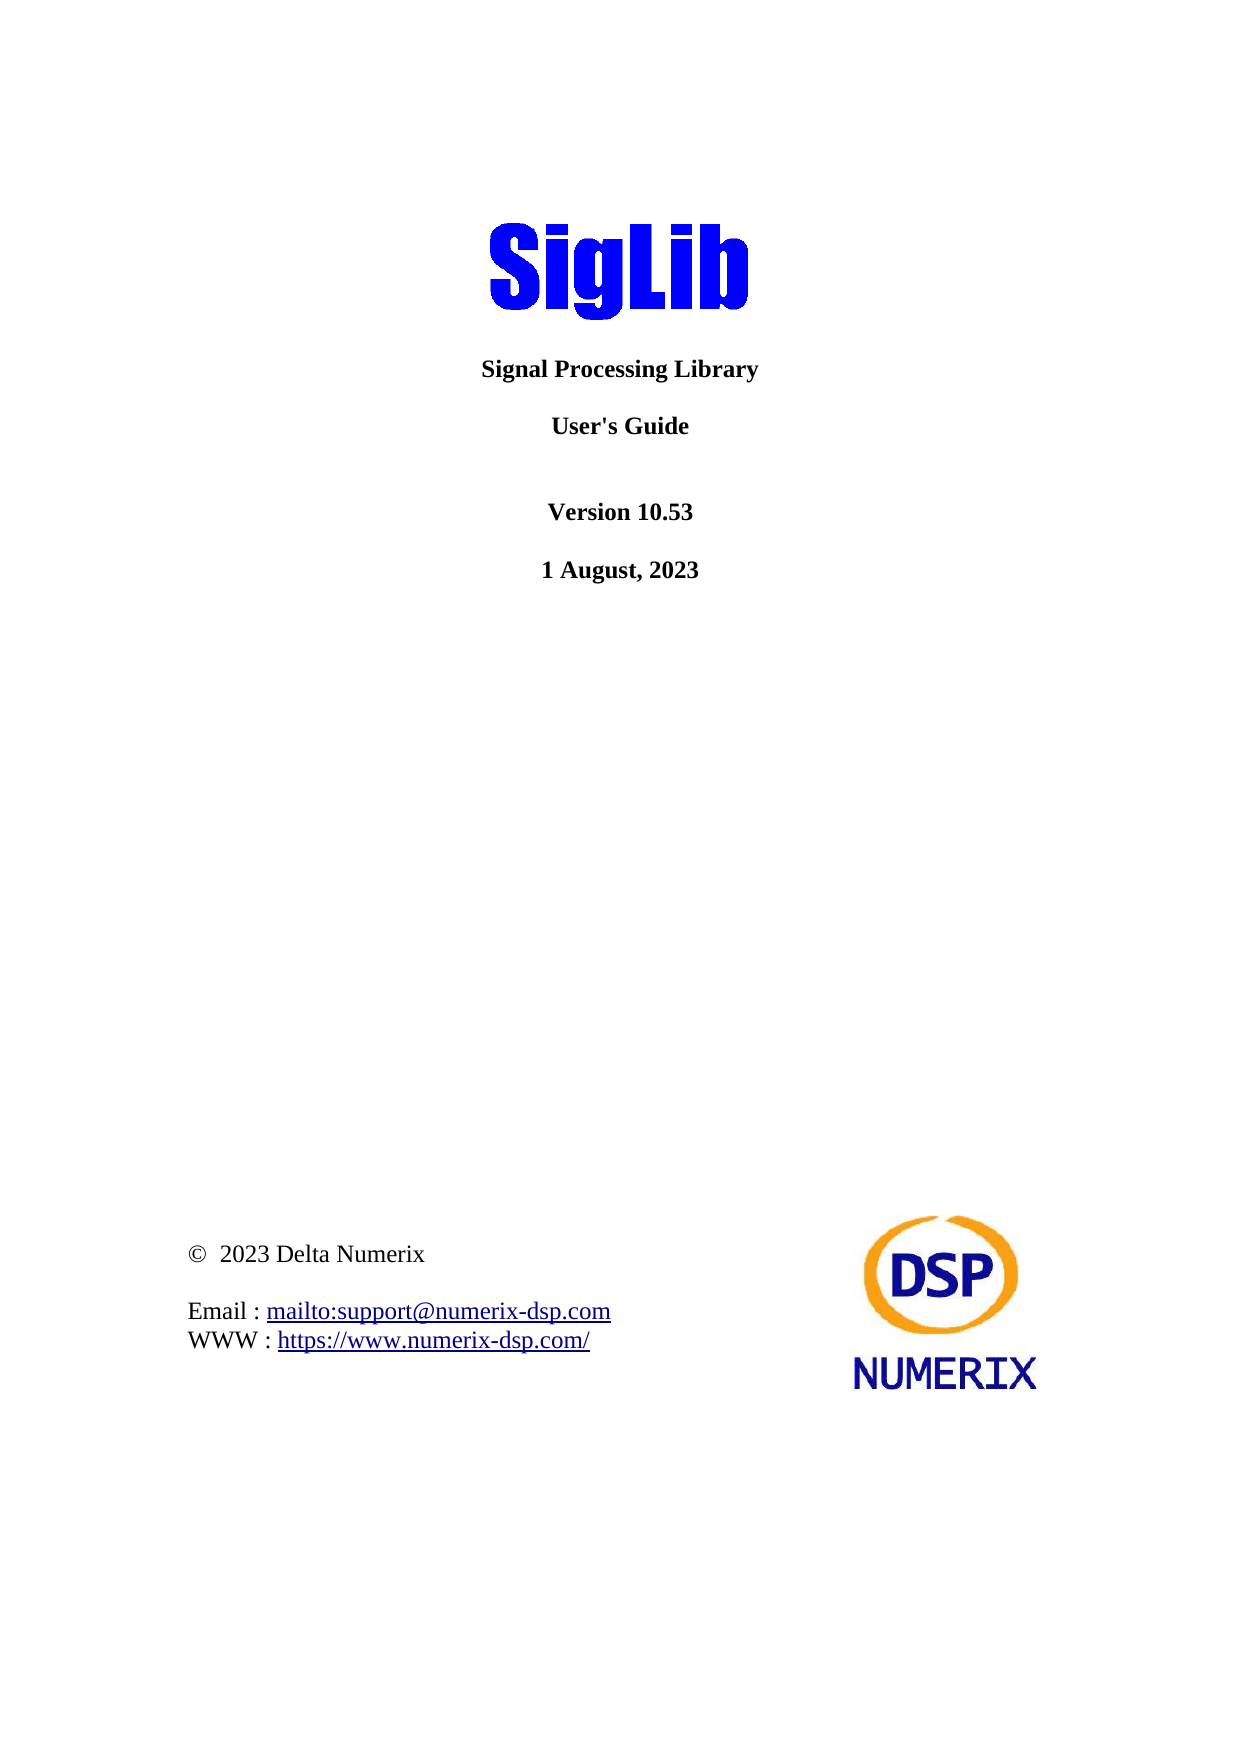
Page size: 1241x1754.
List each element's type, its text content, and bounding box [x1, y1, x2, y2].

picture [486, 218, 754, 325]
text Version 10.53 [187, 497, 1053, 526]
text Email : mailto:support@numerix-dsp.com [187, 1296, 854, 1325]
picture [854, 1215, 1037, 1390]
text [1037, 1239, 1053, 1268]
text 1 August, 2023 [187, 555, 1053, 584]
text 2023 Delta Numerix [187, 1239, 854, 1268]
text WWW : https://www.numerix-dsp.com/ [187, 1325, 854, 1354]
text User's Guide [187, 411, 1053, 440]
text Signal Processing Library [187, 354, 1053, 382]
